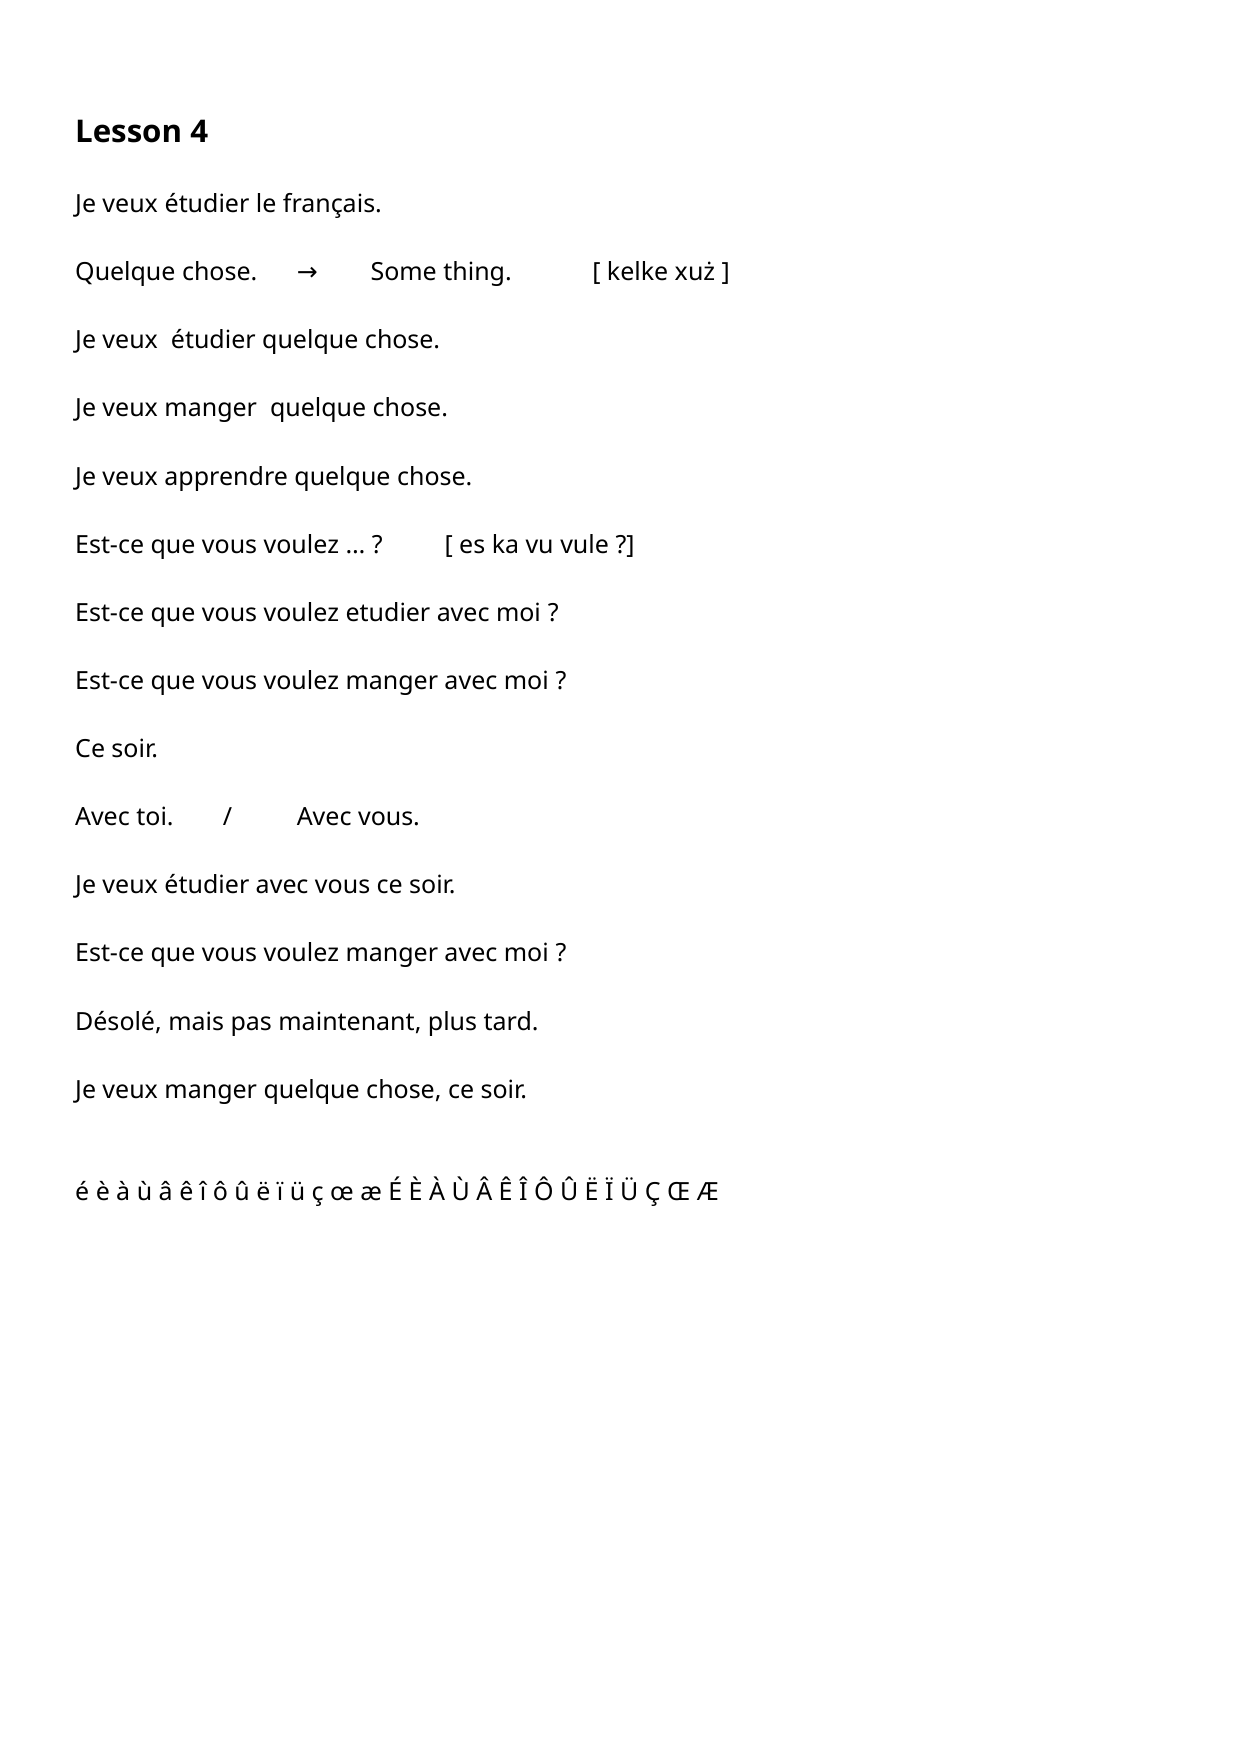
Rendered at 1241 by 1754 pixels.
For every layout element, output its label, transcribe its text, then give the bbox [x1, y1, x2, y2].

text Avec toi. / Avec vous. [75, 799, 1165, 833]
text Je veux manger quelque chose, ce soir. [75, 1071, 1165, 1105]
text Lesson 4 [75, 109, 1165, 152]
text Est-ce que vous voulez manger avec moi ? [75, 935, 1165, 969]
text Je veux apprendre quelque chose. [75, 458, 1165, 492]
text Quelque chose. → Some thing. [ kelke xuż ] [75, 254, 1165, 288]
text Je veux manger quelque chose. [75, 390, 1165, 424]
text Est-ce que vous voulez manger avec moi ? [75, 663, 1165, 697]
text Ce soir. [75, 731, 1165, 765]
text Je veux étudier le français. [75, 186, 1165, 220]
text é è à ù â ê î ô û ë ï ü ç œ æ É È À Ù Â Ê Î Ô Û Ë Ï Ü Ç Œ Æ [75, 1173, 1165, 1208]
text Désolé, mais pas maintenant, plus tard. [75, 1003, 1165, 1037]
text Je veux étudier quelque chose. [75, 322, 1165, 356]
text Je veux étudier avec vous ce soir. [75, 867, 1165, 901]
text Est-ce que vous voulez … ? [ es ka vu vule ?] [75, 526, 1165, 560]
text Est-ce que vous voulez etudier avec moi ? [75, 594, 1165, 628]
